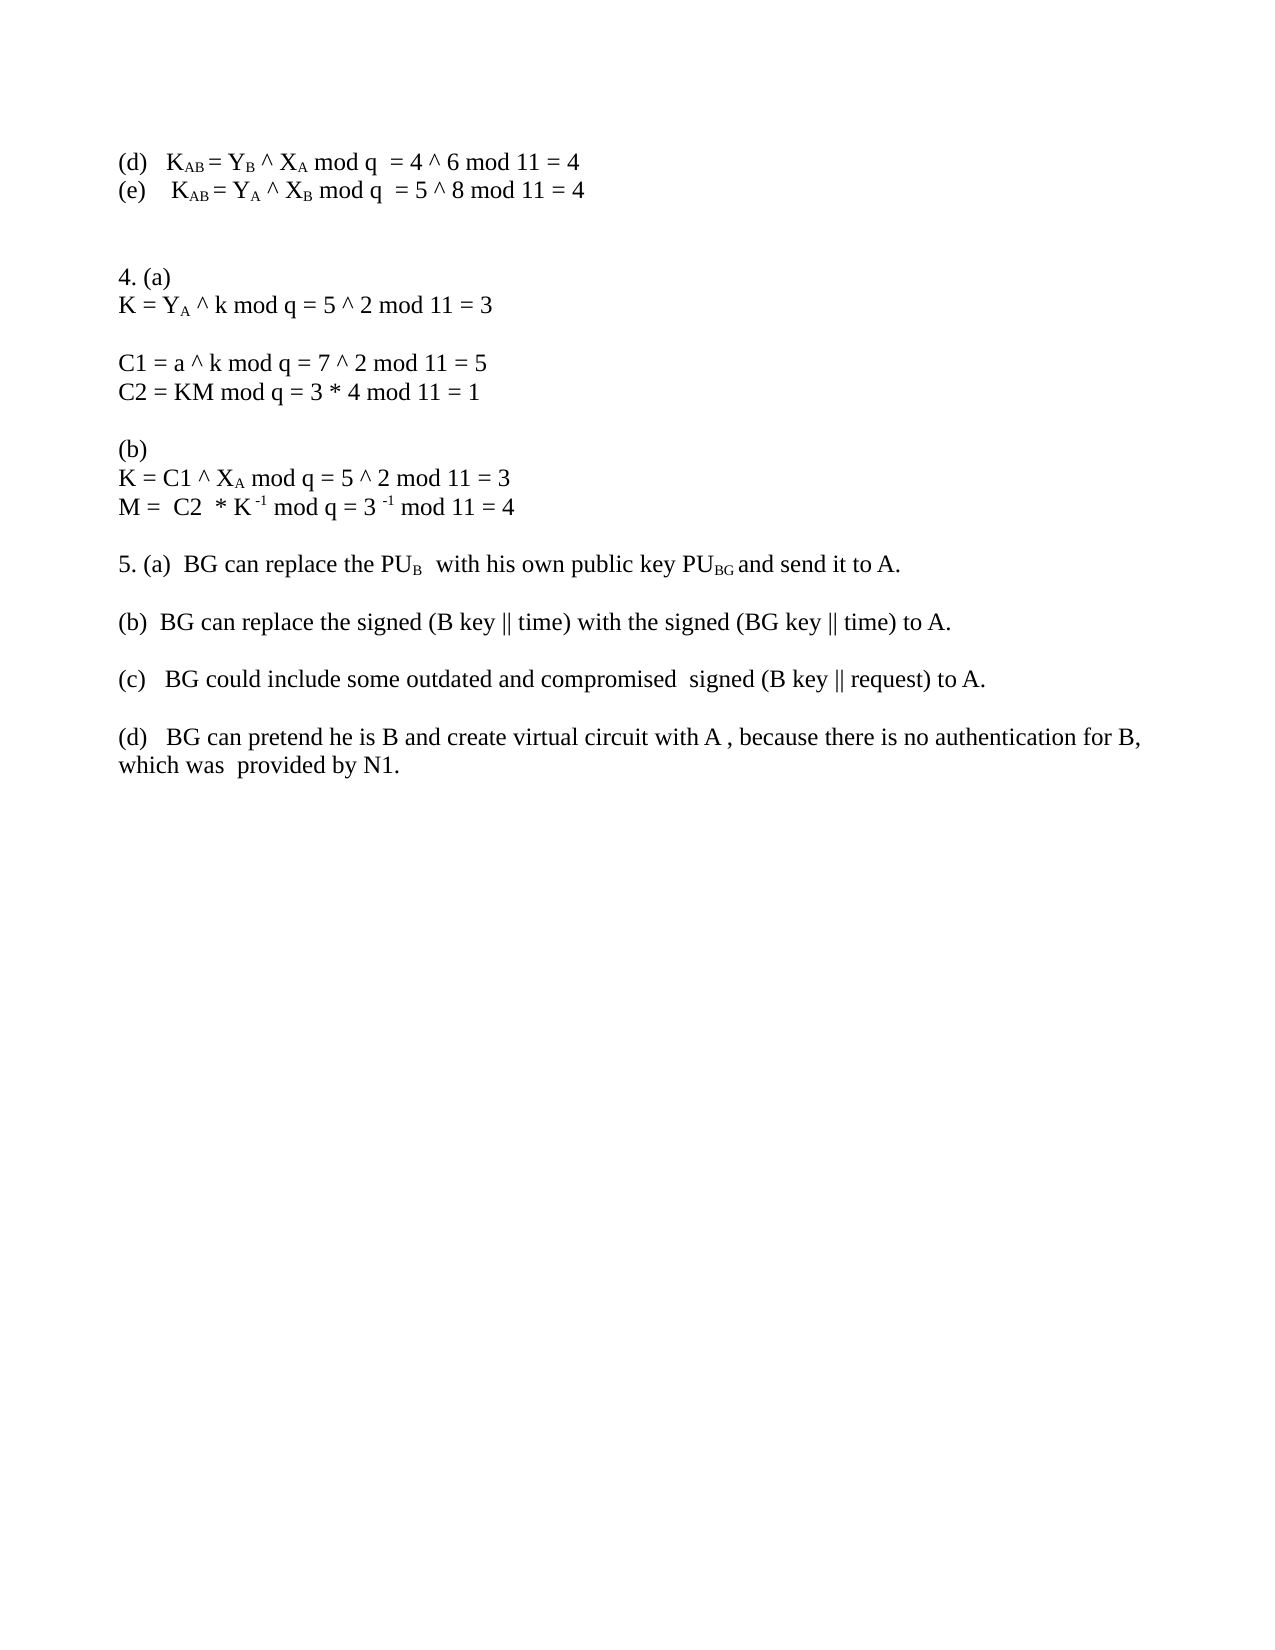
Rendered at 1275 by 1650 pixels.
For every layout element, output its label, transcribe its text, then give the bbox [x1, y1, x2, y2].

text C1 = a ^ k mod q = 7 ^ 2 mod 11 = 5 [118, 348, 1157, 377]
text (b) [118, 434, 1157, 463]
text 5. (a) BG can replace the PUB with his own public key PUBG and send it to A. [118, 549, 1157, 578]
text (d) BG can pretend he is B and create virtual circuit with A , because there is no authentication for B, which was provided by N1. [118, 722, 1157, 779]
text K = C1 ^ XA mod q = 5 ^ 2 mod 11 = 3 [118, 463, 1157, 492]
text (d) KAB = YB ^ XA mod q = 4 ^ 6 mod 11 = 4 [118, 147, 1157, 176]
text C2 = KM mod q = 3 * 4 mod 11 = 1 [118, 377, 1157, 406]
text K = YA ^ k mod q = 5 ^ 2 mod 11 = 3 [118, 291, 1157, 319]
text (c) BG could include some outdated and compromised signed (B key || request) to A. [118, 664, 1157, 693]
text (b) BG can replace the signed (B key || time) with the signed (BG key || time) to A. [118, 607, 1157, 636]
text 4. (a) [118, 262, 1157, 291]
text (e) KAB = YA ^ XB mod q = 5 ^ 8 mod 11 = 4 [118, 176, 1157, 204]
text M = C2 * K -1 mod q = 3 -1 mod 11 = 4 [118, 492, 1157, 521]
